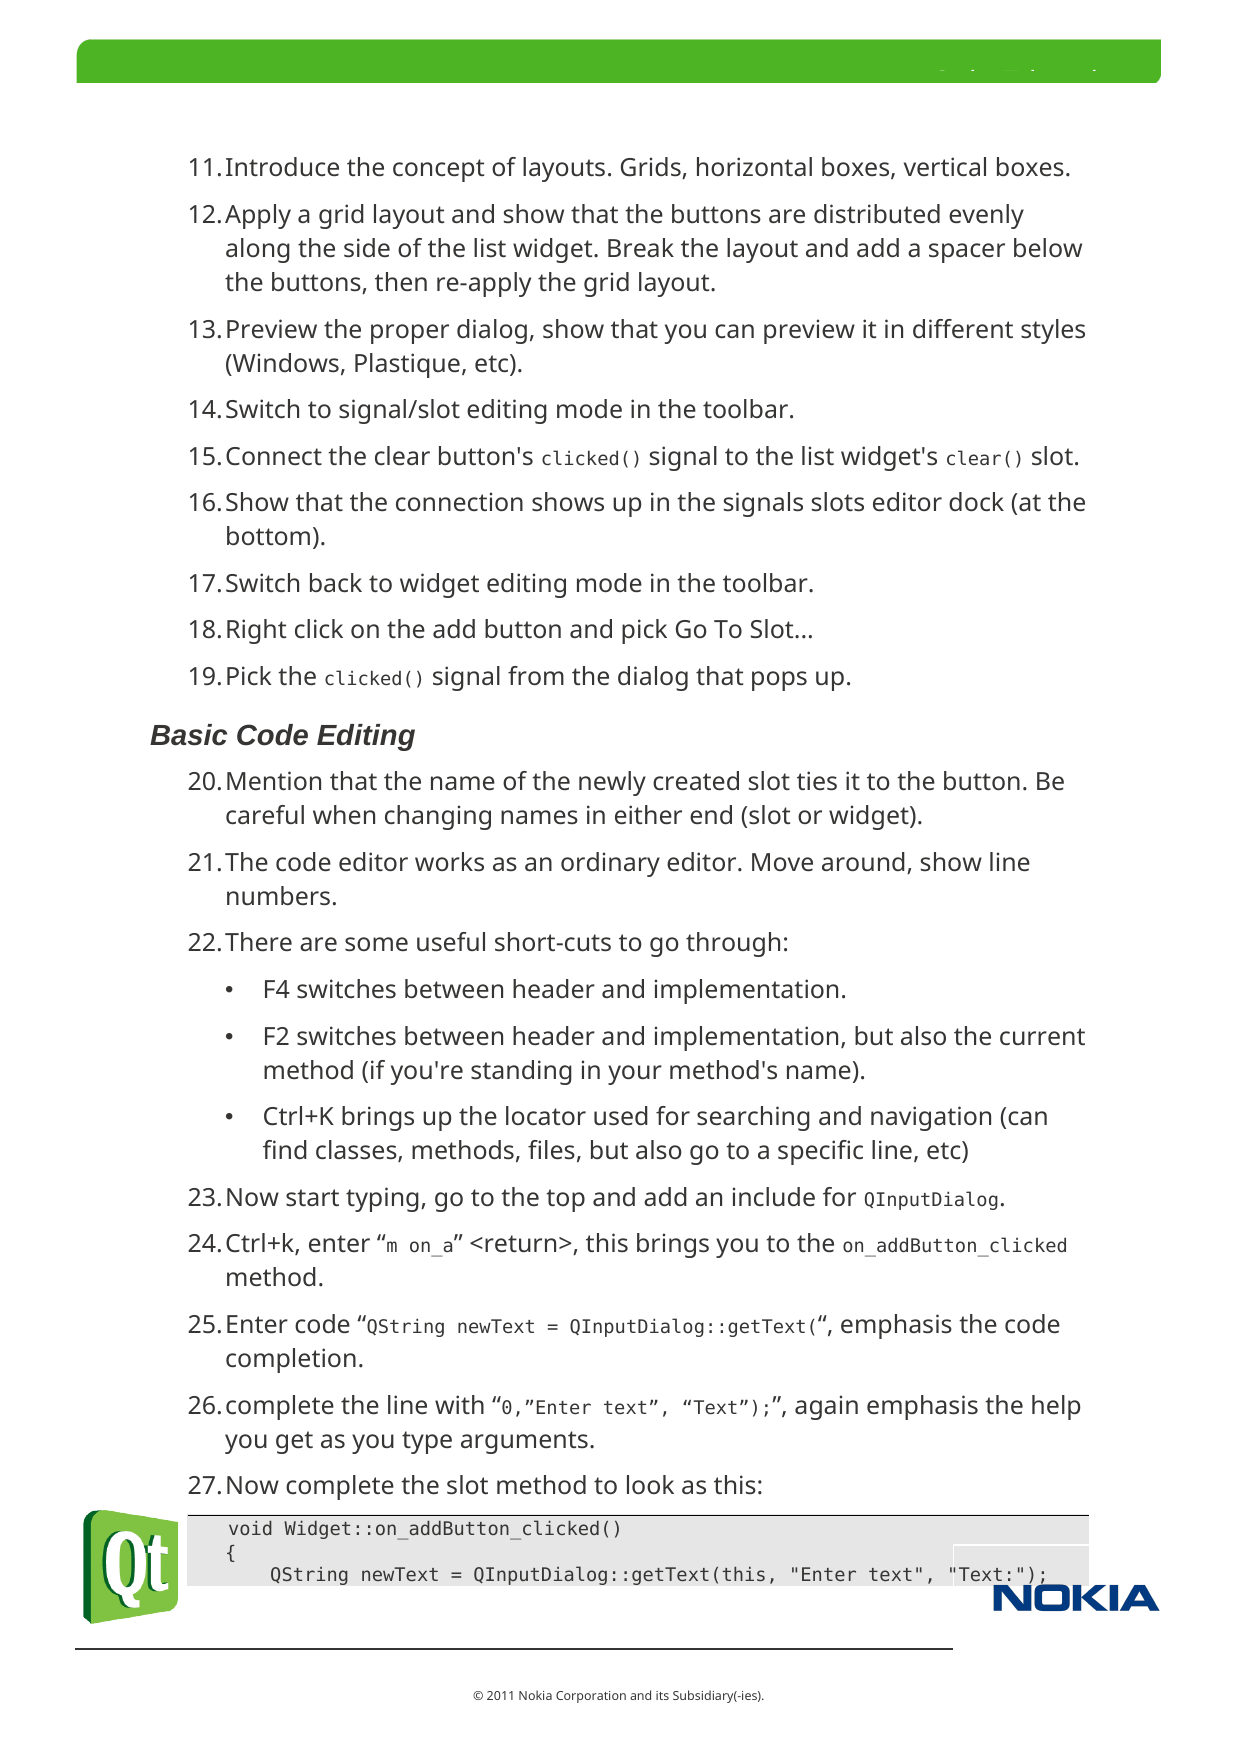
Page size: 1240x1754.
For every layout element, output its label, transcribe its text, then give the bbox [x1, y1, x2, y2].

list There are some useful short-cuts to go through: [187, 925, 1089, 959]
list Right click on the add button and pick Go To Slot... [187, 612, 1089, 646]
list void Widget::on_addButton_clicked() [187, 1516, 1089, 1542]
list Switch back to widget editing mode in the toolbar. [187, 566, 1089, 600]
list Mention that the name of the newly created slot ties it to the button. Be careful when changing names in either end (slot or widget). [187, 764, 1089, 832]
list Switch to signal/slot editing mode in the toolbar. [187, 392, 1089, 426]
subtitle Basic Code Editing [150, 718, 1089, 751]
list F4 switches between header and implementation. [225, 972, 1089, 1006]
list Show that the connection shows up in the signals slots editor dock (at the bottom). [187, 485, 1089, 553]
list Ctrl+k, enter “m on_a” <return>, this brings you to the on_addButton_clicked method. [187, 1226, 1089, 1294]
picture [75, 1500, 186, 1634]
list complete the line with “0,”Enter text”, “Text”);”, again emphasis the help you get as you type arguments. [187, 1387, 1089, 1455]
list Apply a grid layout and show that the buttons are distributed evenly along the side of the list widget. Break the layout and add a spacer below the buttons, then re-apply the grid layout. [187, 197, 1089, 299]
picture [76, 39, 1162, 86]
list Connect the clear button's clicked() signal to the list widget's clear() slot. [187, 438, 1089, 472]
list The code editor works as an ordinary editor. Move around, show line numbers. [187, 844, 1089, 913]
list Now start typing, go to the top and add an include for QInputDialog. [187, 1179, 1089, 1213]
list Pick the clicked() signal from the dialog that pops up. [187, 659, 1089, 693]
list Preview the proper dialog, show that you can preview it in different styles (Windows, Plastique, etc). [187, 311, 1089, 379]
picture [954, 1546, 1199, 1649]
list F2 switches between header and implementation, but also the current method (if you're standing in your method's name). [225, 1018, 1089, 1086]
list { [187, 1542, 1089, 1564]
list Now complete the slot method to look as this: [187, 1468, 1089, 1502]
list QString newText = QInputDialog::getText(this, "Enter text", "Text:"); [187, 1564, 953, 1586]
list Ctrl+K brings up the locator used for searching and navigation (can find classes, methods, files, but also go to a specific line, etc) [225, 1099, 1089, 1167]
list Introduce the concept of layouts. Grids, horizontal boxes, vertical boxes. [187, 150, 1089, 184]
list Enter code “QString newText = QInputDialog::getText(“, emphasis the code completion. [187, 1307, 1089, 1375]
